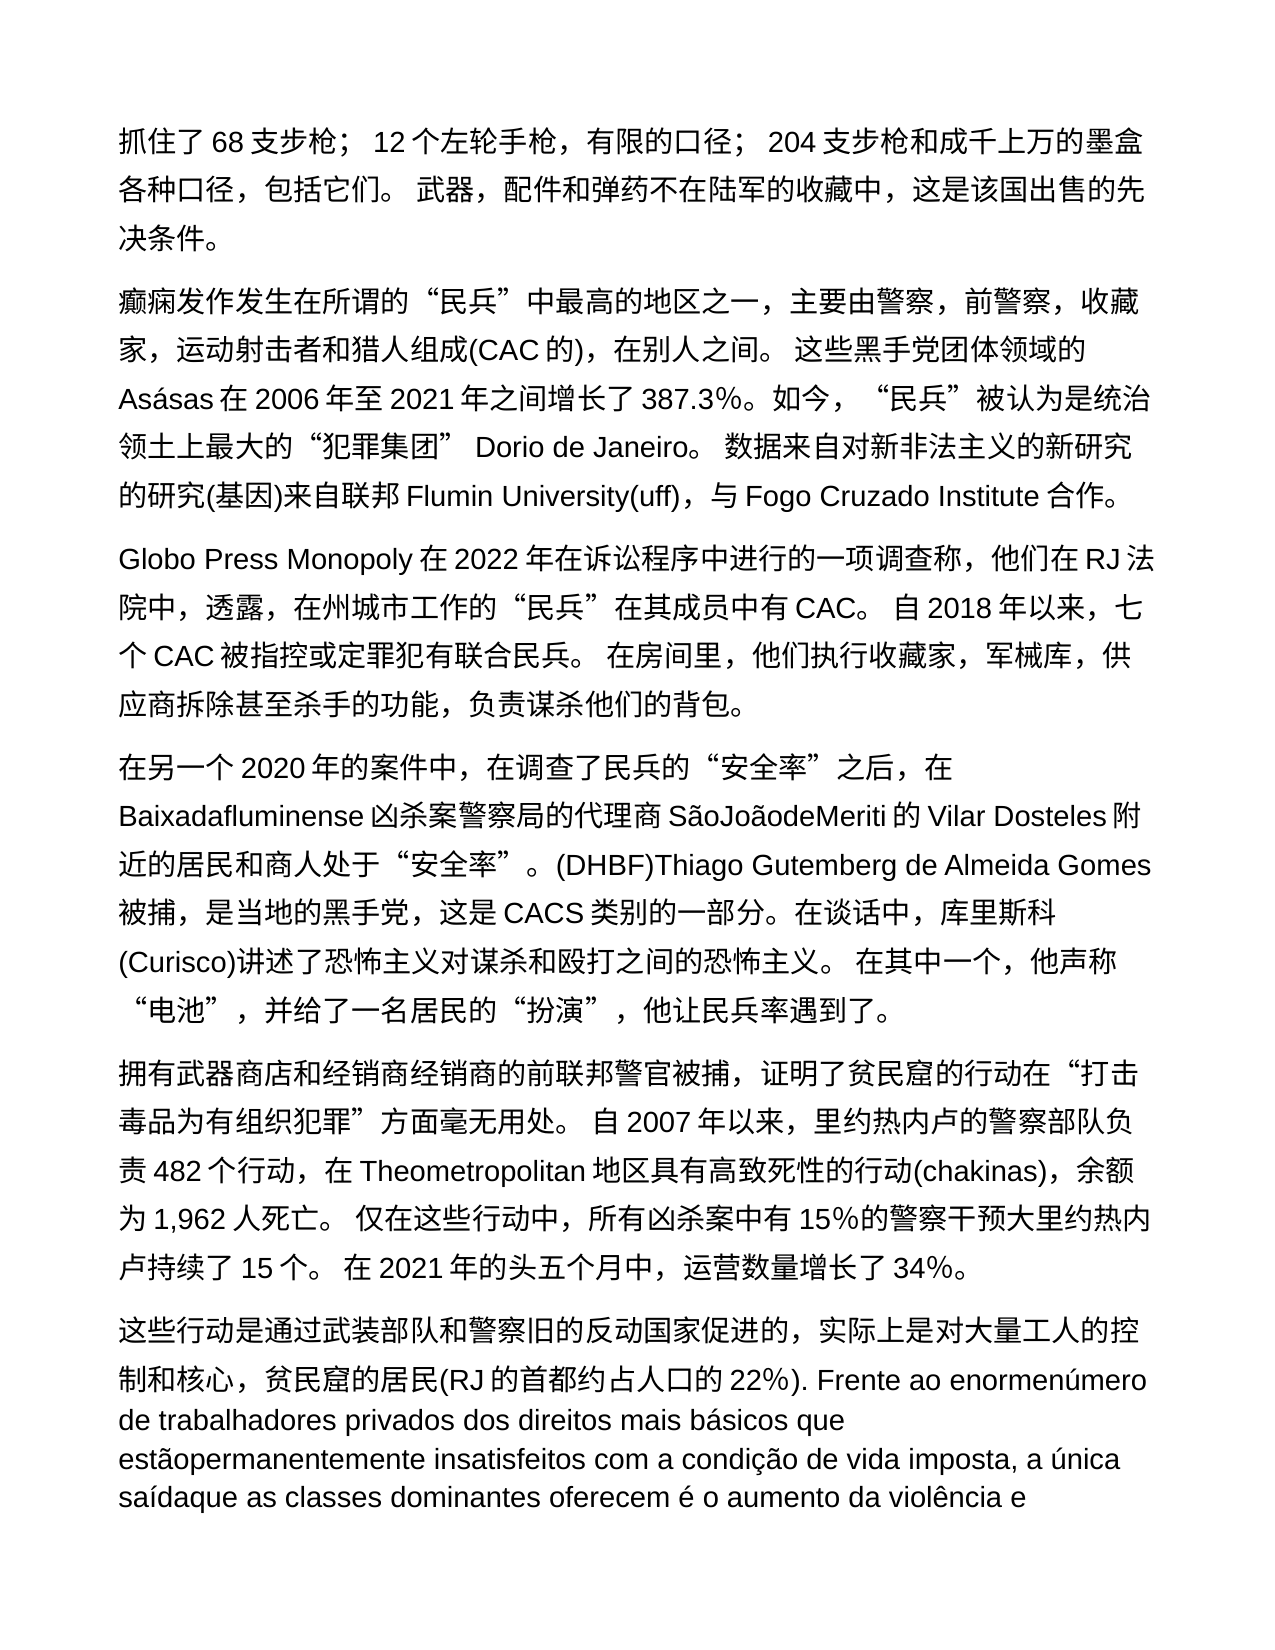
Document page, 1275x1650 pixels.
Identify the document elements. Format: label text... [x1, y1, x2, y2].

text 癫痫发作发生在所谓的“民兵”中最高的地区之一，主要由警察，前警察，收藏家，运动射击者和猎人组成(CAC的)，在别人之间。 这些黑手党团体领域的Asásas在2006年至2021年之间增长了387.3％。如今，“民兵”被认为是统治领土上最大的“犯罪集团” Dorio de Janeiro。 数据来自对新非法主义的新研究的研究(基因)来自联邦Flumin University(uff)，与Fogo Cruzado Institute合作。 [118, 278, 1157, 515]
text 这些行动是通过武装部队和警察旧的反动国家促进的，实际上是对大量工人的控制和核心，贫民窟的居民(RJ的首都约占人口的22％). Frente ao enormenúmero de trabalhadores privados dos direitos mais básicos que estãopermanentemente insatisfeitos com a condição de vida imposta, a única saídaque as classes dominantes oferecem é o aumento da violência e [118, 1307, 1157, 1514]
text 拥有武器商店和经销商经销商的前联邦警官被捕，证明了贫民窟的行动在“打击毒品为有组织犯罪”方面毫无用处。 自2007年以来，里约热内卢的警察部队负责482个行动，在Theometropolitan地区具有高致死性的行动(chakinas)，余额为1,962人死亡。 仅在这些行动中，所有凶杀案中有15％的警察干预大里约热内卢持续了15个。 在2021年的头五个月中，运营数量增长了34％。 [118, 1050, 1157, 1287]
text 抓住了68支步枪； 12个左轮手枪，有限的口径； 204支步枪和成千上万的墨盒各种口径，包括它们。 武器，配件和弹药不在陆军的收藏中，这是该国出售的先决条件。 [118, 118, 1157, 257]
text 在另一个2020年的案件中，在调查了民兵的“安全率”之后，在Baixadafluminense凶杀案警察局的代理商SãoJoãodeMeriti的Vilar Dosteles附近的居民和商人处于“安全率”。(DHBF)Thiago Gutemberg de Almeida Gomes被捕，是当地的黑手党，这是CACS类别的一部分。在谈话中，库里斯科(Curisco)讲述了恐怖主义对谋杀和殴打之间的恐怖主义。 在其中一个，他声称“电池”，并给了一名居民的“扮演”，他让民兵率遇到了。 [118, 744, 1157, 1029]
text Globo Press Monopoly在2022年在诉讼程序中进行的一项调查称，他们在RJ法院中，透露，在州城市工作的“民兵”在其成员中有CAC。 自2018年以来，七个CAC被指控或定罪犯有联合民兵。 在房间里，他们执行收藏家，军械库，供应商拆除甚至杀手的功能，负责谋杀他们的背包。 [118, 536, 1157, 723]
